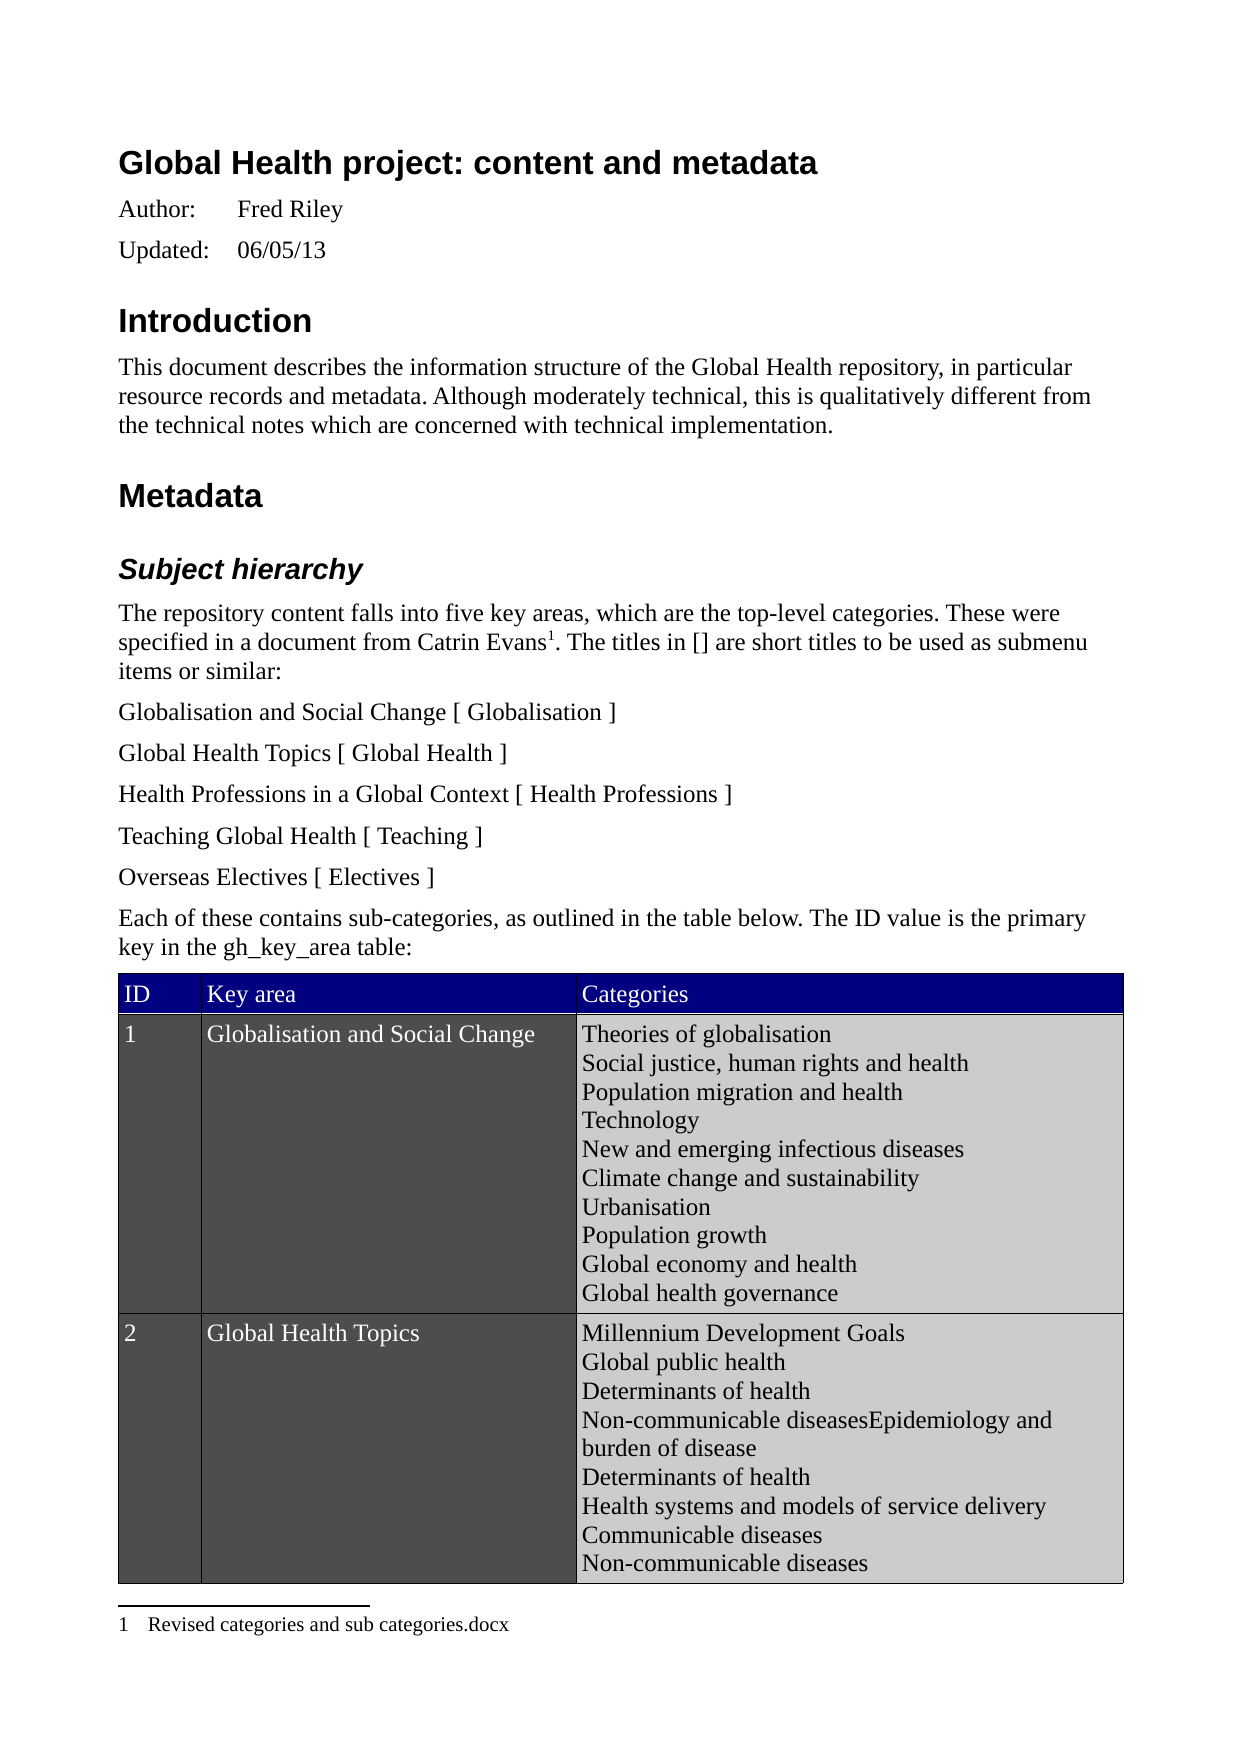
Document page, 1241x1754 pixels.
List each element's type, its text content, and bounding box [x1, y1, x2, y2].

text Each of these contains sub-categories, as outlined in the table below. The ID value is the primary key in the gh_key_area table: [118, 903, 1122, 961]
table_cell 1 [119, 1015, 201, 1313]
text Globalisation and Social Change [ Globalisation ] [118, 697, 1122, 726]
text Author: Fred Riley [118, 194, 1122, 223]
subtitle Introduction [118, 302, 1122, 340]
subtitle Subject hierarchy [118, 552, 1122, 586]
subtitle Metadata [118, 476, 1122, 515]
subtitle Global Health project: content and metadata [118, 143, 1122, 182]
text Updated: 06/05/13 [118, 235, 1122, 264]
table_header Categories [577, 974, 1123, 1013]
text Teaching Global Health [ Teaching ] [118, 821, 1122, 849]
table_cell Global Health Topics [202, 1314, 576, 1583]
text The repository content falls into five key areas, which are the top-level categories. These were specified in a document from Catrin Evans. The titles in [] are short titles to be used as submenu items or similar: [118, 598, 1122, 684]
text Revised categories and sub categories.docx [118, 1612, 1122, 1636]
table_cell Theories of globalisation Social justice, human rights and health Population migration and health Technology New and emerging infectious diseases Climate change and sustainability Urbanisation Population growth Global economy and health Global health governance [577, 1015, 1123, 1313]
table_cell Globalisation and Social Change [202, 1015, 576, 1313]
table_cell 2 [119, 1314, 201, 1583]
table_header Key area [202, 974, 576, 1013]
text Global Health Topics [ Global Health ] [118, 738, 1122, 767]
table_cell Millennium Development Goals Global public health Determinants of health Non-communicable diseasesEpidemiology and burden of disease Determinants of health Health systems and models of service delivery Communicable diseases Non-communicable diseases [577, 1314, 1123, 1583]
text Overseas Electives [ Electives ] [118, 862, 1122, 891]
table_header ID [119, 974, 201, 1013]
text Health Professions in a Global Context [ Health Professions ] [118, 779, 1122, 808]
text This document describes the information structure of the Global Health repository, in particular resource records and metadata. Although moderately technical, this is qualitatively different from the technical notes which are concerned with technical implementation. [118, 352, 1122, 439]
